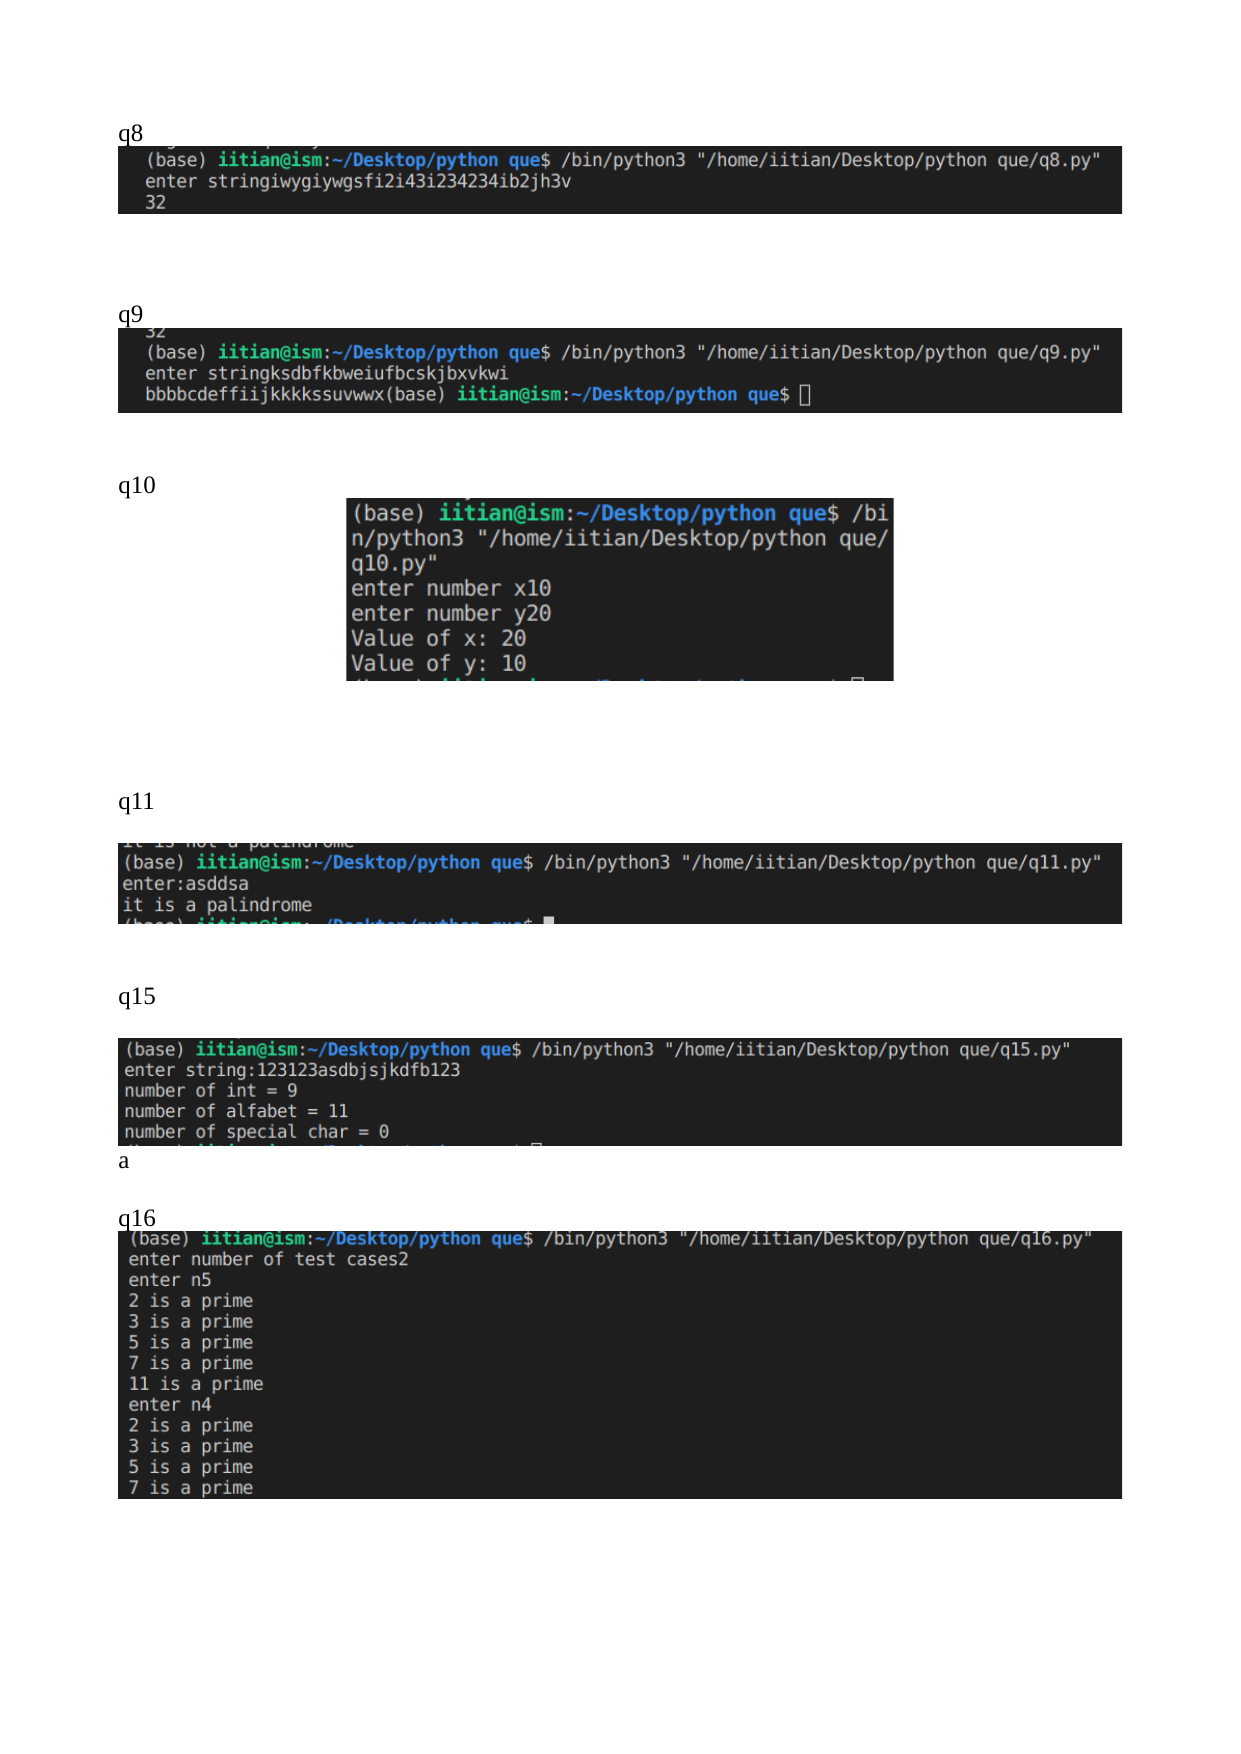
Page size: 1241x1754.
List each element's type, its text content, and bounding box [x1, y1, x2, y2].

picture [118, 1038, 1123, 1146]
picture [118, 328, 1123, 413]
text a [118, 1146, 1122, 1174]
text q9 [118, 299, 1122, 328]
picture [346, 498, 894, 681]
text q11 [118, 786, 1122, 815]
picture [118, 1231, 1123, 1499]
text q15 [118, 981, 1122, 1010]
text q10 [118, 470, 1122, 498]
text q16 [118, 1203, 1122, 1231]
picture [118, 146, 1123, 214]
picture [118, 843, 1123, 924]
text q8 [118, 118, 1122, 146]
